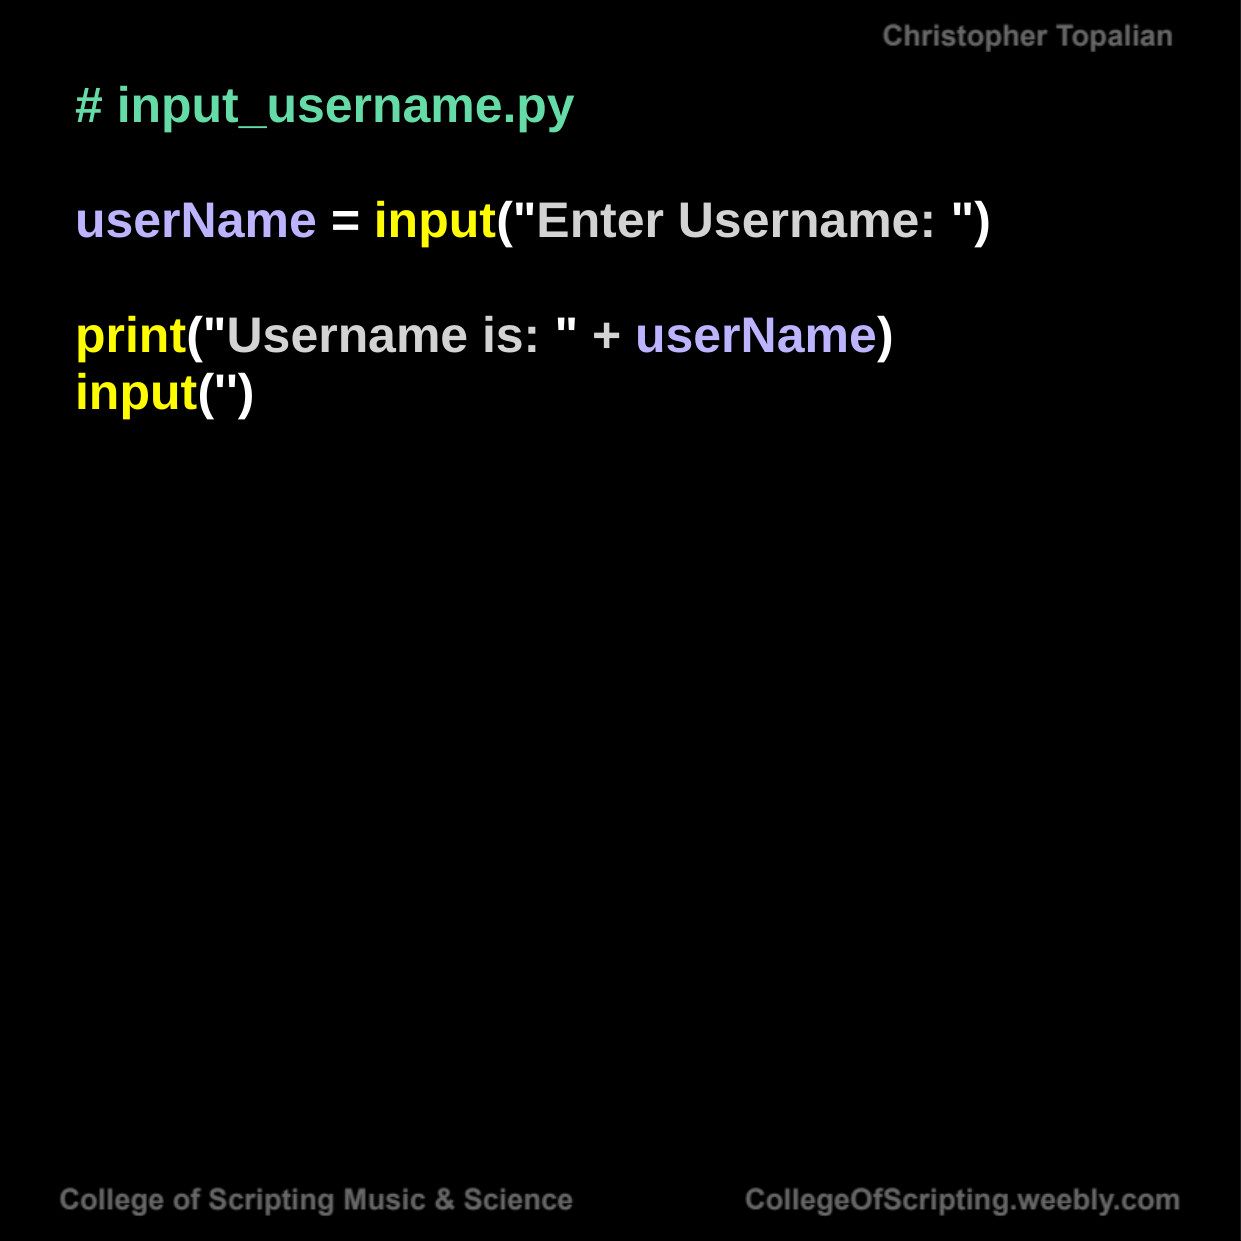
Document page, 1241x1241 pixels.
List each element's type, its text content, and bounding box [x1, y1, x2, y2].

text print("Username is: " + userName) [75, 305, 1166, 362]
text # input_username.py [75, 75, 1166, 132]
text input('') [75, 362, 1166, 420]
text userName = input("Enter Username: ") [75, 190, 1166, 247]
